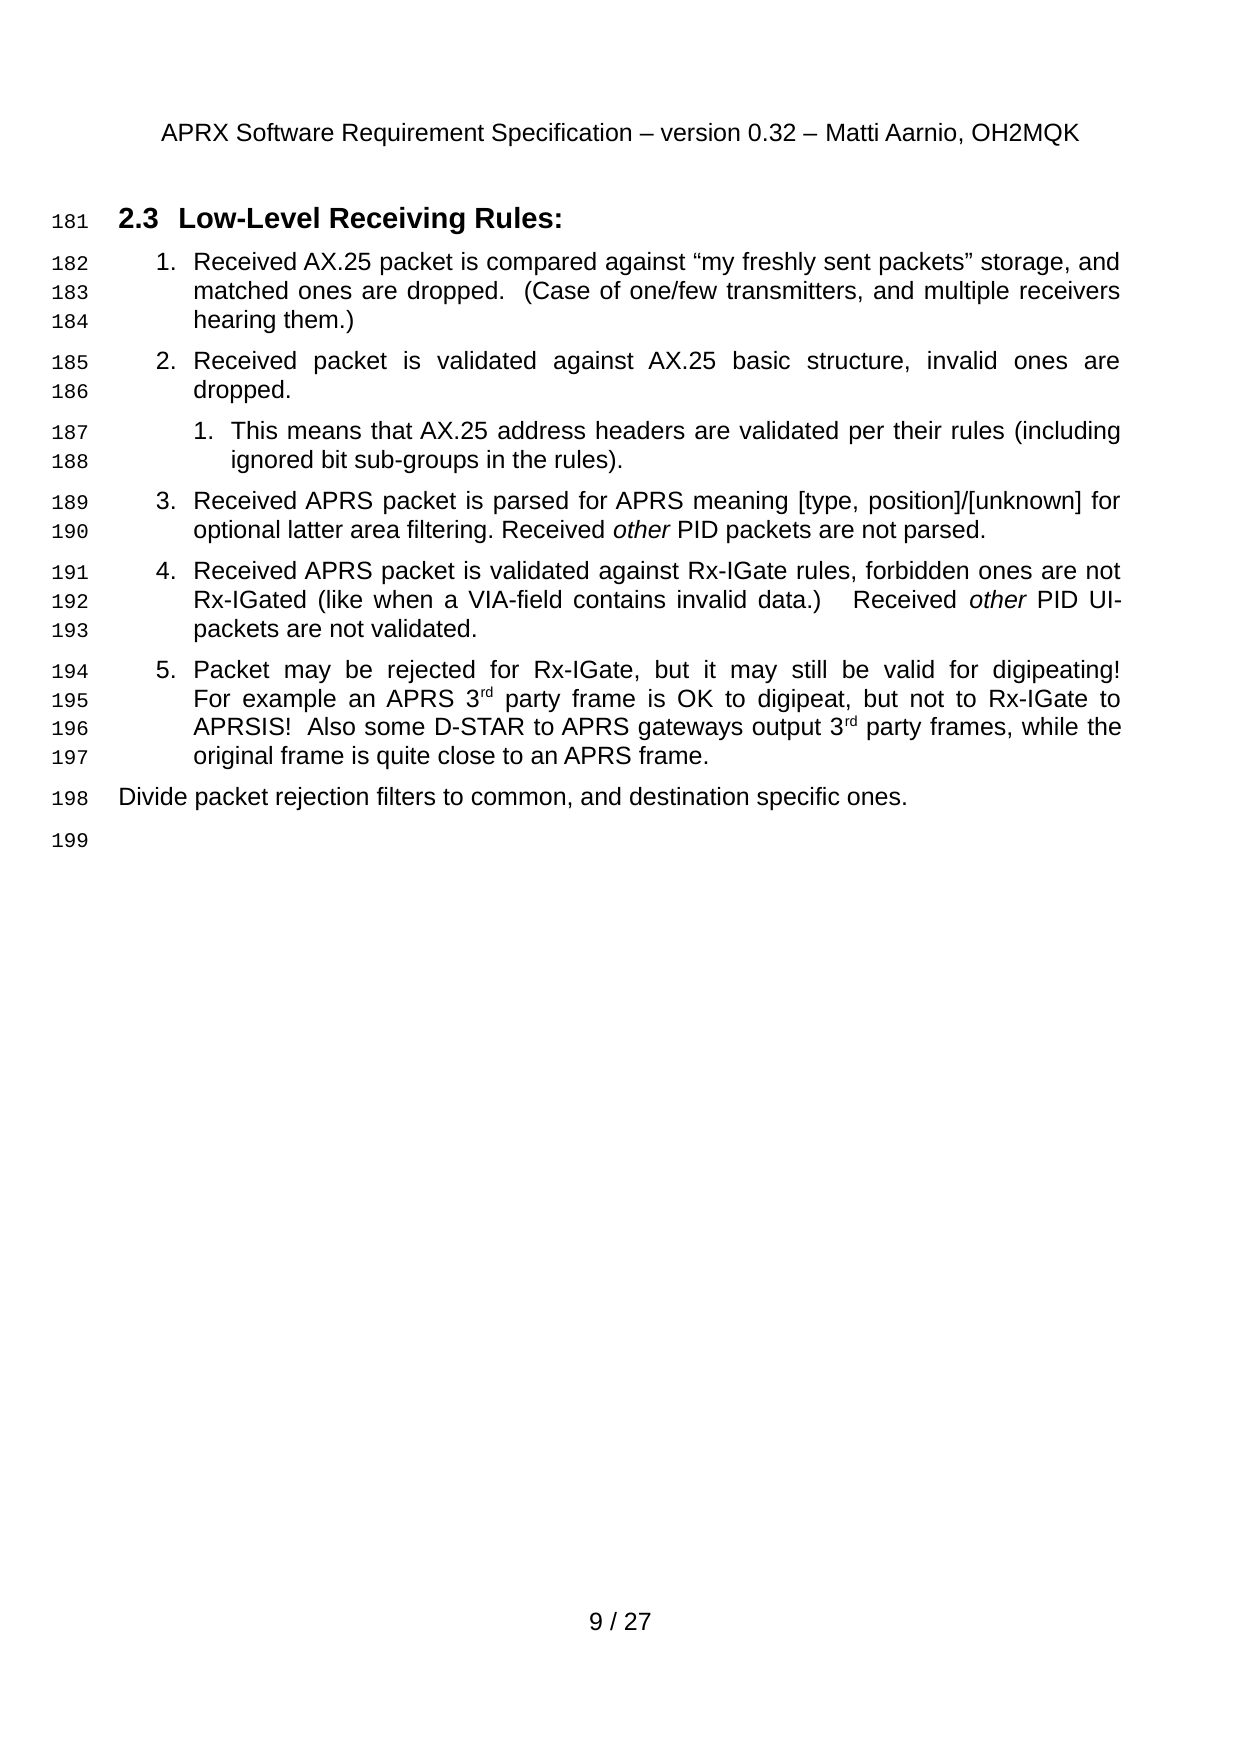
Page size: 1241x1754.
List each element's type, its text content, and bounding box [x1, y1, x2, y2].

list Packet may be rejected for Rx-IGate, but it may still be valid for digipeating! For example an APRS 3rd party frame is OK to digipeat, but not to Rx-IGate to APRSIS! Also some D-STAR to APRS gateways output 3rd party frames, while the original frame is quite close to an APRS frame. [156, 655, 1122, 770]
text Divide packet rejection filters to common, and destination specific ones. [118, 782, 1122, 811]
list Received APRS packet is validated against Rx-IGate rules, forbidden ones are not Rx-IGated (like when a VIA-field contains invalid data.) Received other PID UI-packets are not validated. [156, 556, 1122, 642]
list Received AX.25 packet is compared against “my freshly sent packets” storage, and matched ones are dropped. (Case of one/few transmitters, and multiple receivers hearing them.) [156, 247, 1122, 334]
subtitle Low-Level Receiving Rules: [118, 201, 1122, 235]
list Received APRS packet is parsed for APRS meaning [type, position]/[unknown] for optional latter area filtering. Received other PID packets are not parsed. [156, 486, 1122, 544]
list This means that AX.25 address headers are validated per their rules (including ignored bit sub-groups in the rules). [193, 416, 1122, 474]
list Received packet is validated against AX.25 basic structure, invalid ones are dropped. [156, 346, 1122, 404]
